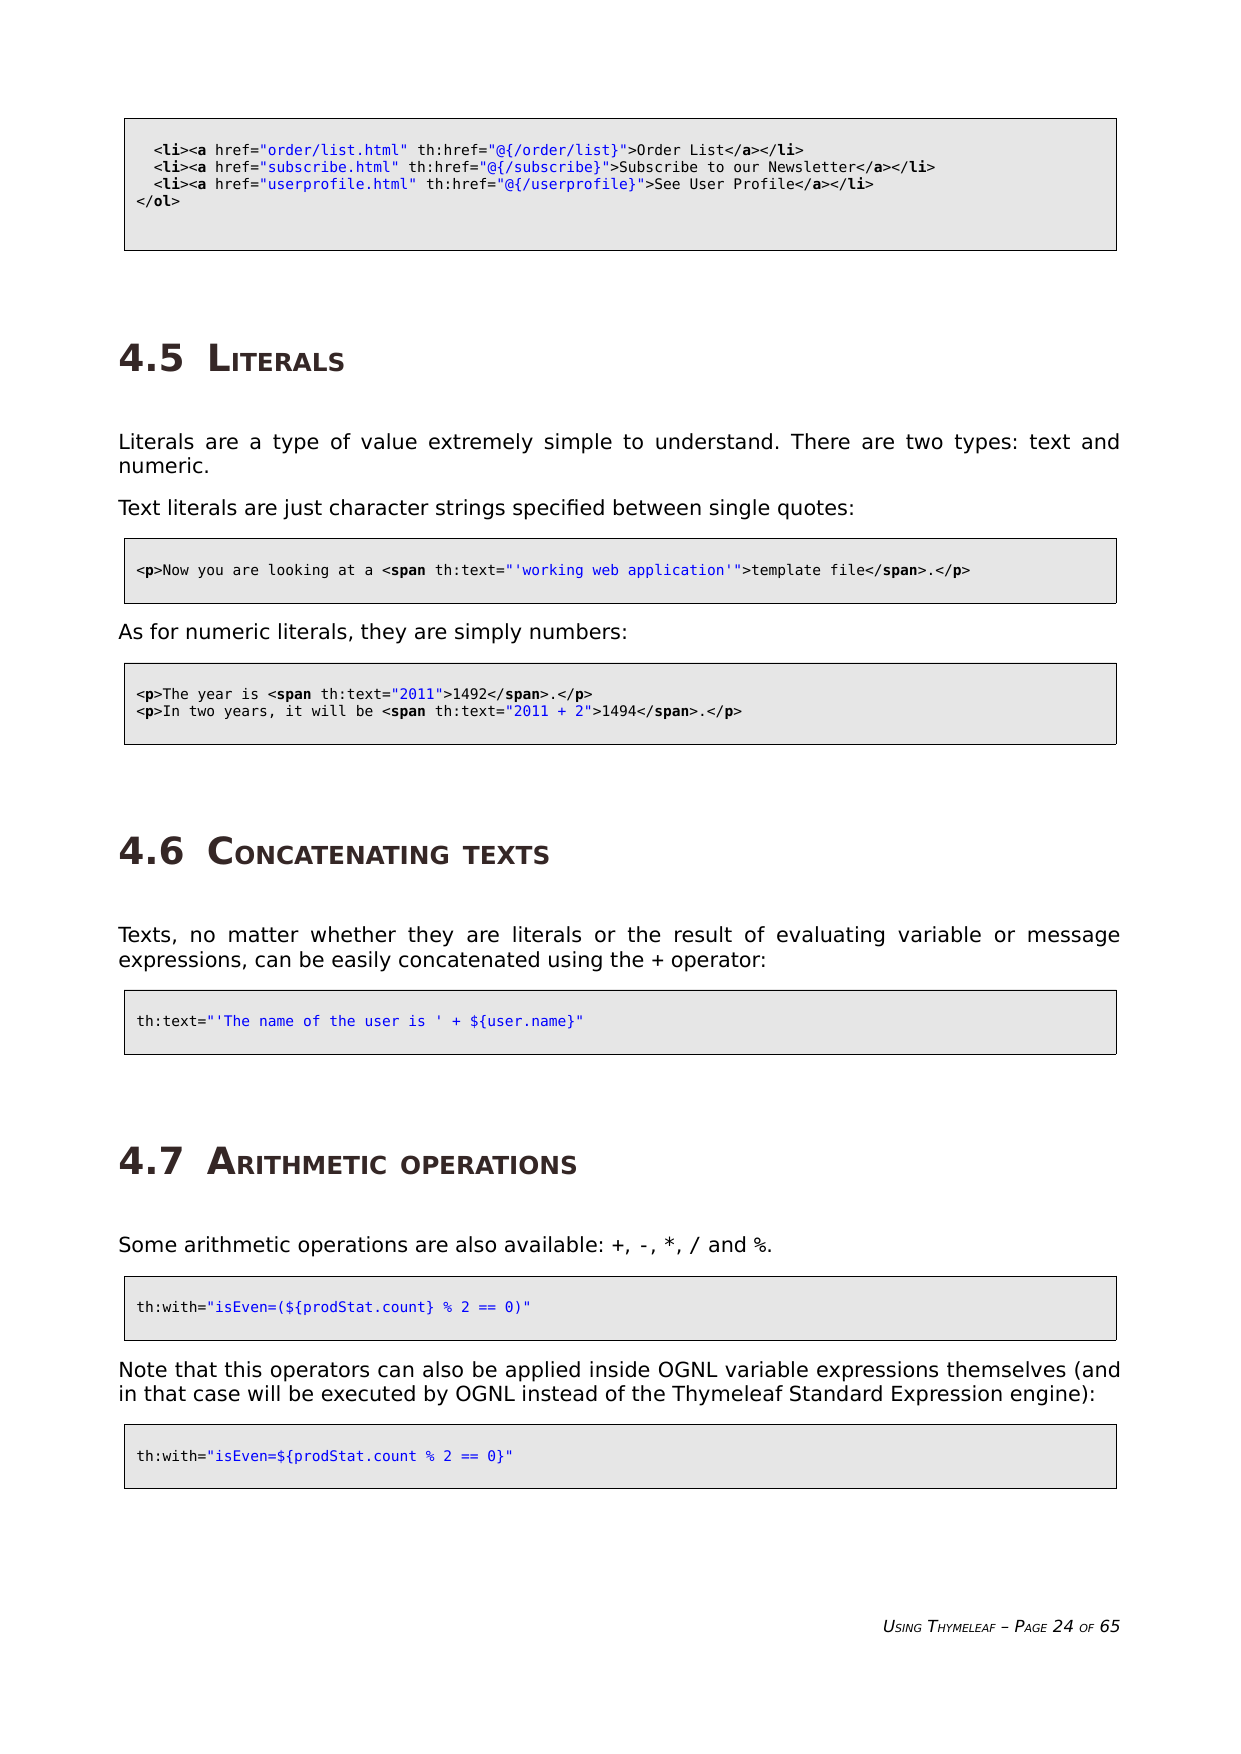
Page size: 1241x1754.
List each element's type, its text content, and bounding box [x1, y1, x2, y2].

text th:with="isEven=(${prodStat.count} % 2 == 0)" [125, 1277, 1116, 1340]
text Texts, no matter whether they are literals or the result of evaluating variable or message expressions, can be easily concatenated using the + operator: [118, 923, 1122, 972]
text <p>The year is <span th:text="2011">1492</span>.</p> <p>In two years, it will be <span th:text="2011 + 2">1494</span>.</p> [125, 664, 1116, 744]
text Text literals are just character strings specified between single quotes: [118, 496, 1122, 521]
text Some arithmetic operations are also available: +, -, *, / and %. [118, 1233, 1122, 1258]
text <p>Now you are looking at a <span th:text="'working web application'">template file</span>.</p> [125, 539, 1116, 603]
text As for numeric literals, they are simply numbers: [118, 620, 1122, 645]
text Note that this operators can also be applied inside OGNL variable expressions themselves (and in that case will be executed by OGNL instead of the Thymeleaf Standard Expression engine): [118, 1358, 1122, 1406]
subtitle Literals [118, 336, 1122, 380]
subtitle Concatenating texts [118, 829, 1122, 873]
text Literals are a type of value extremely simple to understand. There are two types: text and numeric. [118, 430, 1122, 478]
text th:with="isEven=${prodStat.count % 2 == 0}" [125, 1425, 1116, 1488]
text th:text="'The name of the user is ' + ${user.name}" [125, 991, 1116, 1054]
text <li><a href="order/list.html" th:href="@{/order/list}">Order List</a></li> <li><a href="subscribe.html" th:href="@{/subscribe}">Subscribe to our Newsletter</a></li> <li><a href="userprofile.html" th:href="@{/userprofile}">See User Profile</a></li> </ol> [125, 119, 1116, 250]
subtitle Arithmetic operations [118, 1140, 1122, 1183]
